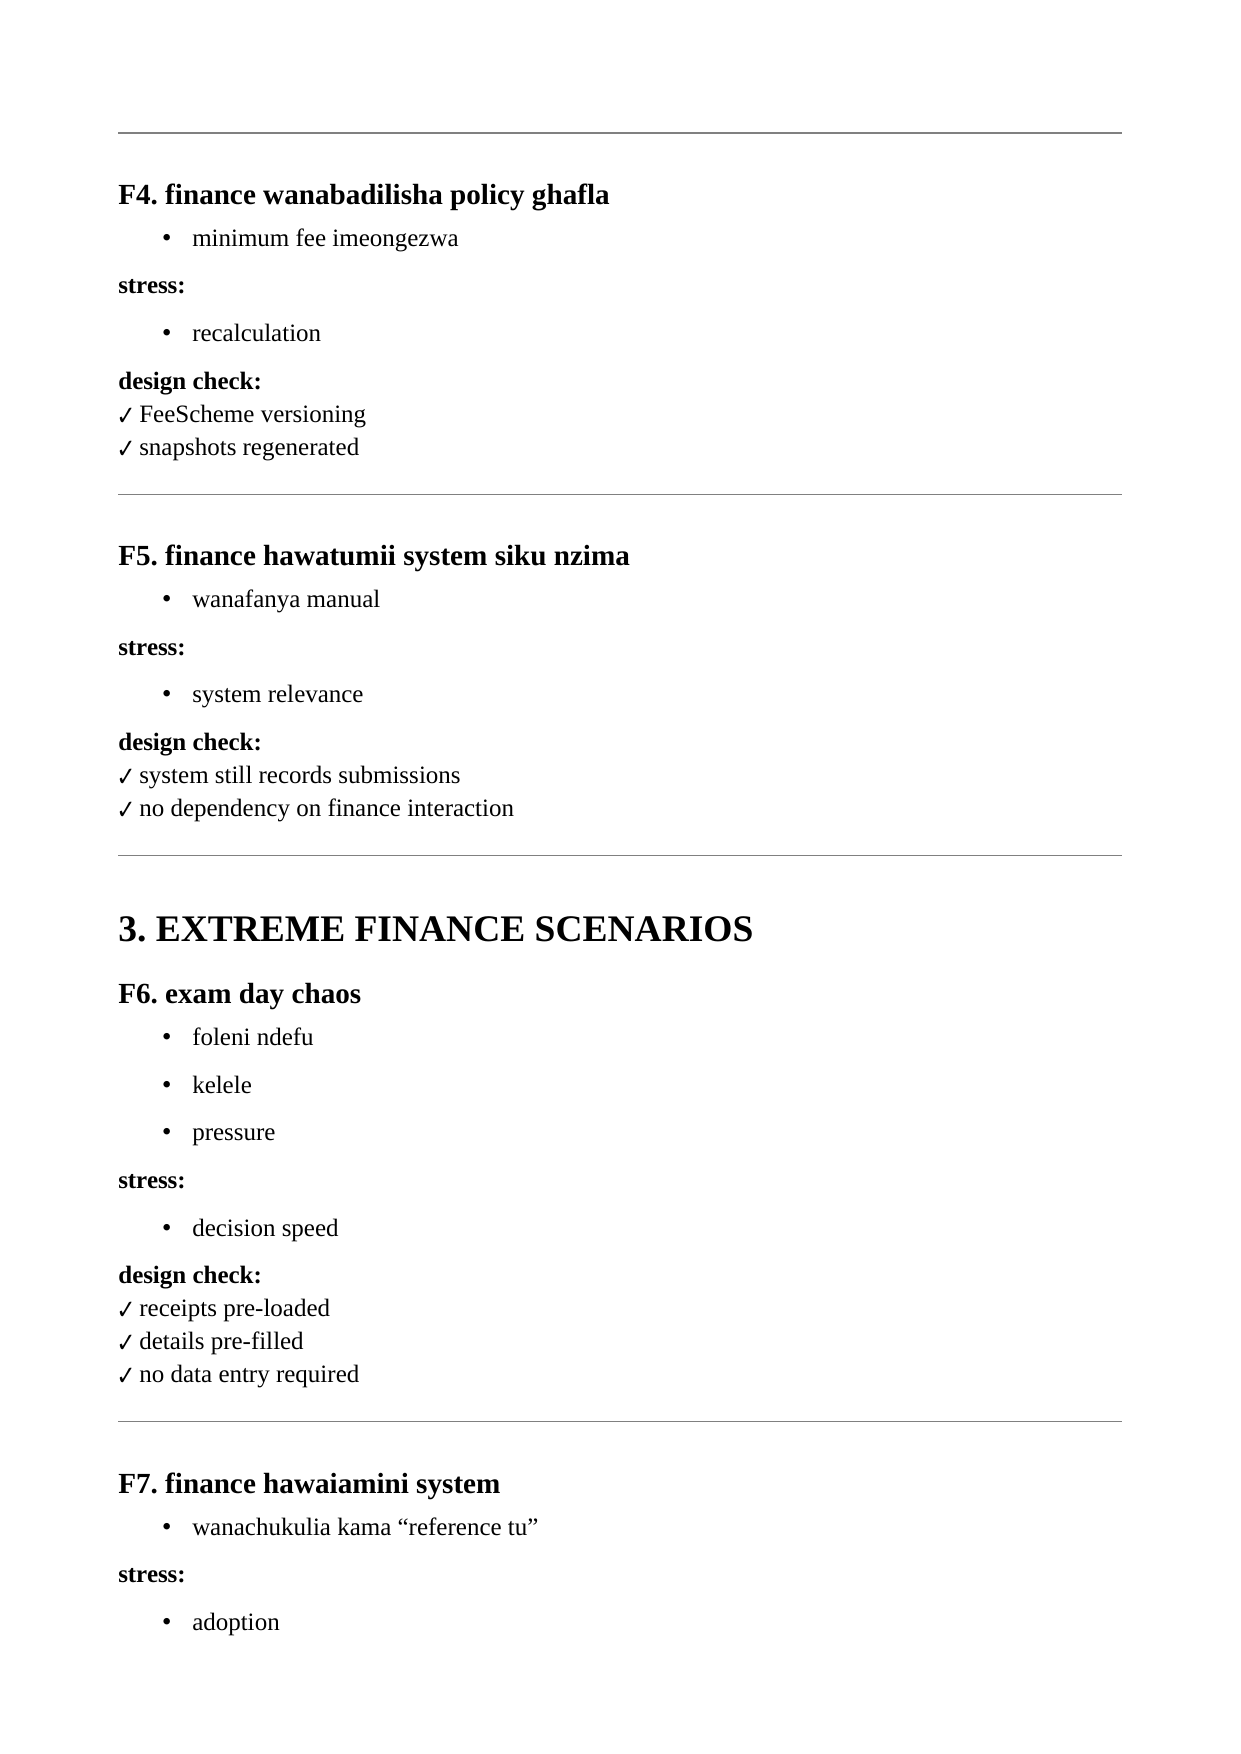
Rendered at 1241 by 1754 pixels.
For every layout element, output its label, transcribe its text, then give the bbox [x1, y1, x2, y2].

subtitle F4. finance wanabadilisha policy ghafla [118, 177, 1122, 211]
text design check: ✔ FeeScheme versioning ✔ snapshots regenerated [118, 366, 1122, 461]
text stress: [118, 1165, 1122, 1194]
subtitle F7. finance hawaiamini system [118, 1466, 1122, 1499]
list system relevance [162, 679, 1122, 708]
text stress: [118, 632, 1122, 661]
text stress: [118, 271, 1122, 299]
list adoption [162, 1607, 1122, 1636]
list foleni ndefu [162, 1022, 1122, 1051]
list kelele [162, 1070, 1122, 1098]
list minimum fee imeongezwa [162, 223, 1122, 252]
list wanachukulia kama “reference tu” [162, 1512, 1122, 1541]
subtitle 3. EXTREME FINANCE SCENARIOS [118, 906, 1122, 949]
list decision speed [162, 1213, 1122, 1241]
list recalculation [162, 318, 1122, 347]
list wanafanya manual [162, 584, 1122, 613]
text design check: ✔ system still records submissions ✔ no dependency on finance interaction [118, 727, 1122, 822]
text design check: ✔ receipts pre-loaded ✔ details pre-filled ✔ no data entry required [118, 1260, 1122, 1388]
text stress: [118, 1559, 1122, 1588]
list pressure [162, 1117, 1122, 1146]
subtitle F6. exam day chaos [118, 976, 1122, 1010]
subtitle F5. finance hawatumii system siku nzima [118, 538, 1122, 572]
